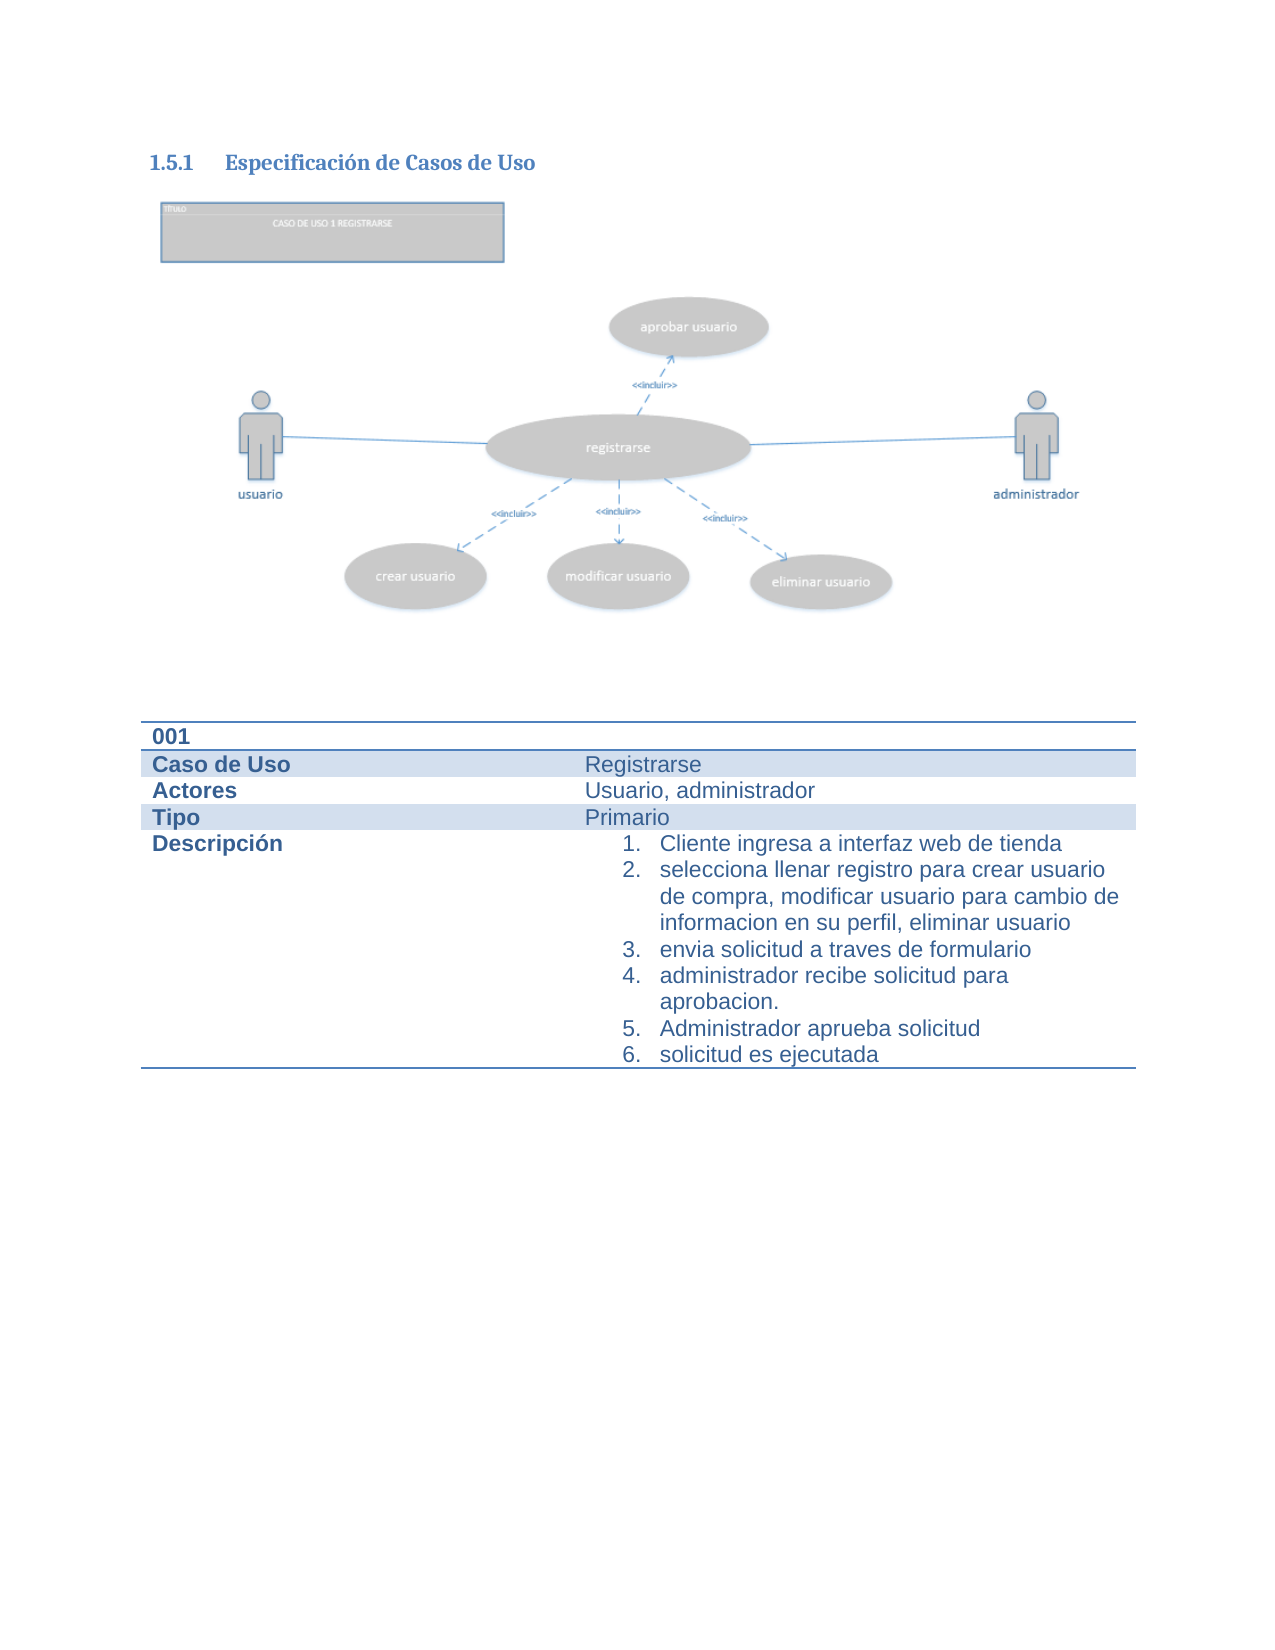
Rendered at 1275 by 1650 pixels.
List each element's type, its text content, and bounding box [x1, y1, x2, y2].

table_cell Actores [141, 778, 573, 804]
table_cell Cliente ingresa a interfaz web de tienda selecciona llenar registro para crear usuario de compra, modificar usuario para cambio de informacion en su perfil, eliminar usuario envia solicitud a traves de formulario administrador recibe solicitud para aprobacion. Administrador aprueba solicitud solicitud es ejecutada [573, 830, 1136, 1067]
table_cell Usuario, administrador [573, 778, 1136, 804]
table_cell Caso de Uso [141, 751, 573, 777]
table_cell Registrarse [573, 751, 1136, 777]
table_cell Primario [573, 804, 1136, 830]
table_cell Descripción [141, 830, 573, 1067]
picture [150, 180, 1125, 632]
table_header 001 [141, 723, 1136, 749]
subtitle Especificación de Casos de Uso [150, 150, 1125, 176]
table_cell Tipo [141, 804, 573, 830]
